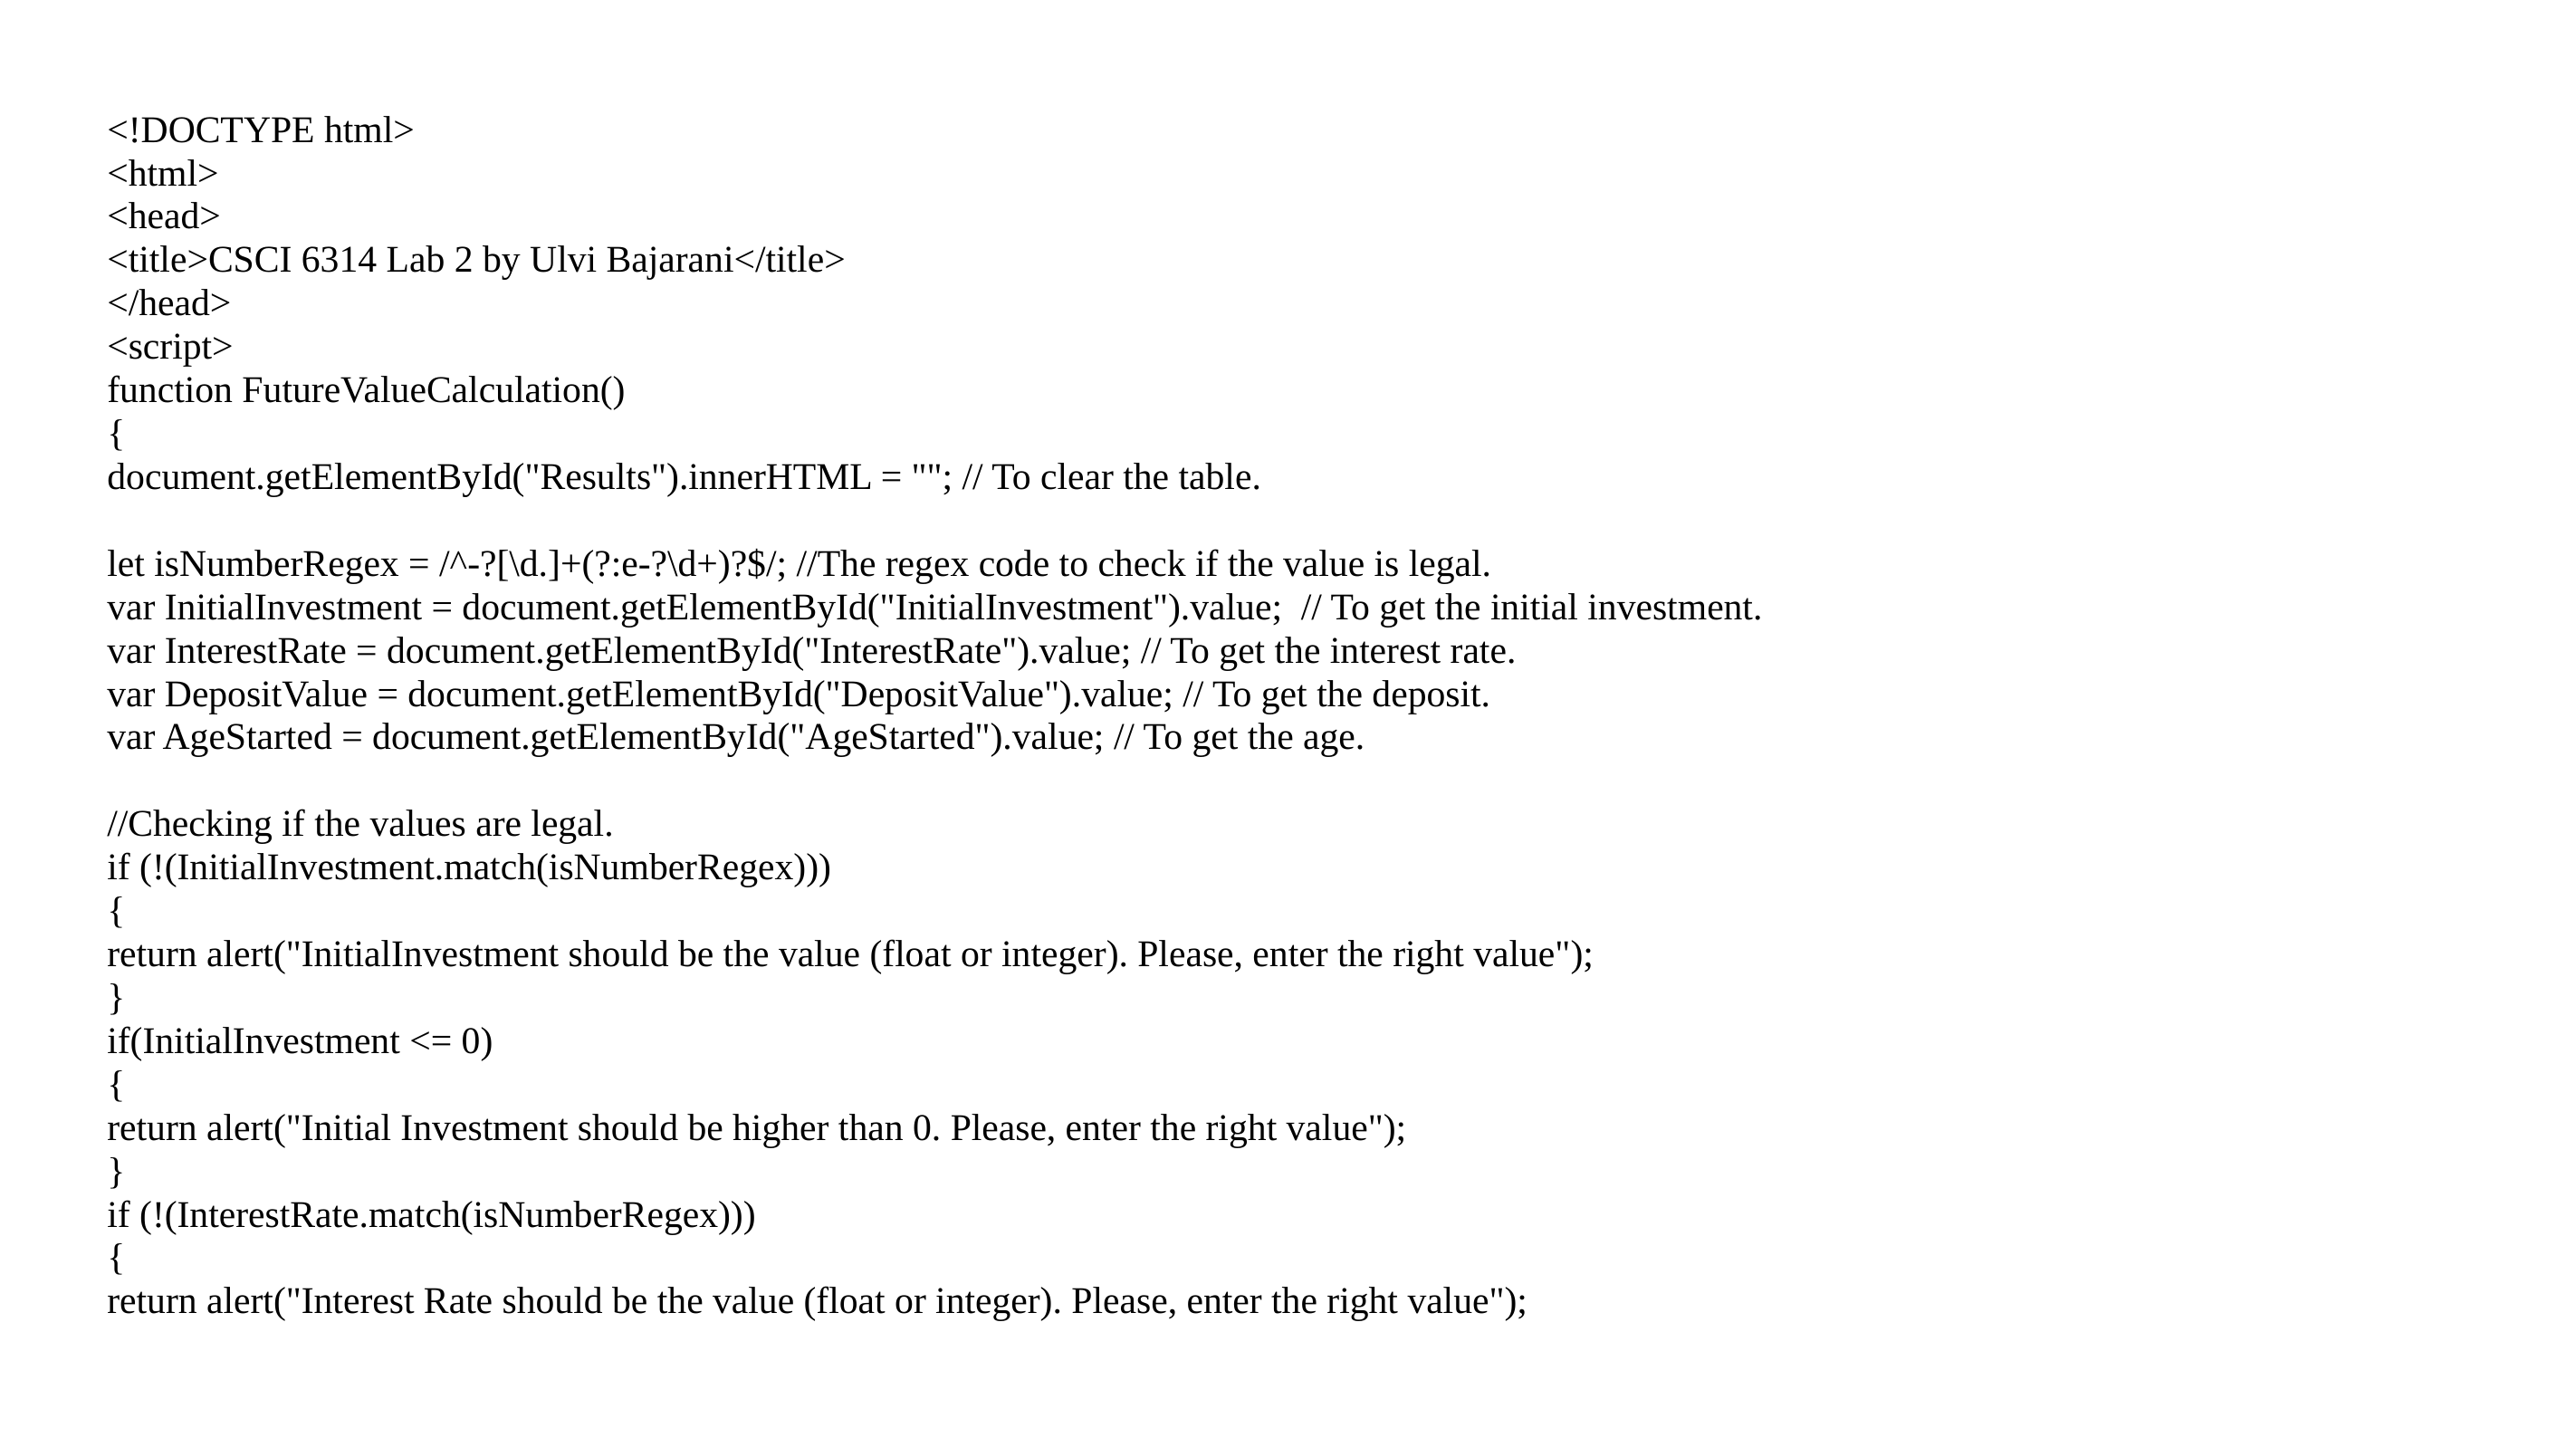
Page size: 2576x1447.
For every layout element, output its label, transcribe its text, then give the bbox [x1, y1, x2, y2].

text if (!(InitialInvestment.match(isNumberRegex))) [107, 845, 2468, 888]
text if(InitialInvestment <= 0) [107, 1018, 2468, 1061]
text </head> [107, 281, 2468, 324]
text function FutureValueCalculation() [107, 368, 2468, 410]
text var InterestRate = document.getElementById("InterestRate").value; // To get the interest rate. [107, 628, 2468, 671]
text return alert("Initial Investment should be higher than 0. Please, enter the right value"); [107, 1105, 2468, 1148]
text //Checking if the values are legal. [107, 801, 2468, 845]
text } [107, 974, 2468, 1018]
text if (!(InterestRate.match(isNumberRegex))) [107, 1192, 2468, 1235]
text <script> [107, 324, 2468, 368]
text <head> [107, 194, 2468, 237]
text { [107, 1235, 2468, 1279]
text return alert("Interest Rate should be the value (float or integer). Please, enter the right value"); [107, 1279, 2468, 1322]
text { [107, 888, 2468, 931]
text } [107, 1148, 2468, 1192]
text <html> [107, 150, 2468, 194]
text var DepositValue = document.getElementById("DepositValue").value; // To get the deposit. [107, 671, 2468, 714]
text return alert("InitialInvestment should be the value (float or integer). Please, enter the right value"); [107, 931, 2468, 974]
text { [107, 1061, 2468, 1105]
text var AgeStarted = document.getElementById("AgeStarted").value; // To get the age. [107, 714, 2468, 758]
text <title>CSCI 6314 Lab 2 by Ulvi Bajarani</title> [107, 237, 2468, 281]
text var InitialInvestment = document.getElementById("InitialInvestment").value; // To get the initial investment. [107, 584, 2468, 628]
text <!DOCTYPE html> [107, 107, 2468, 150]
text { [107, 410, 2468, 454]
text let isNumberRegex = /^-?[\d.]+(?:e-?\d+)?$/; //The regex code to check if the value is legal. [107, 541, 2468, 584]
text document.getElementById("Results").innerHTML = ""; // To clear the table. [107, 454, 2468, 497]
